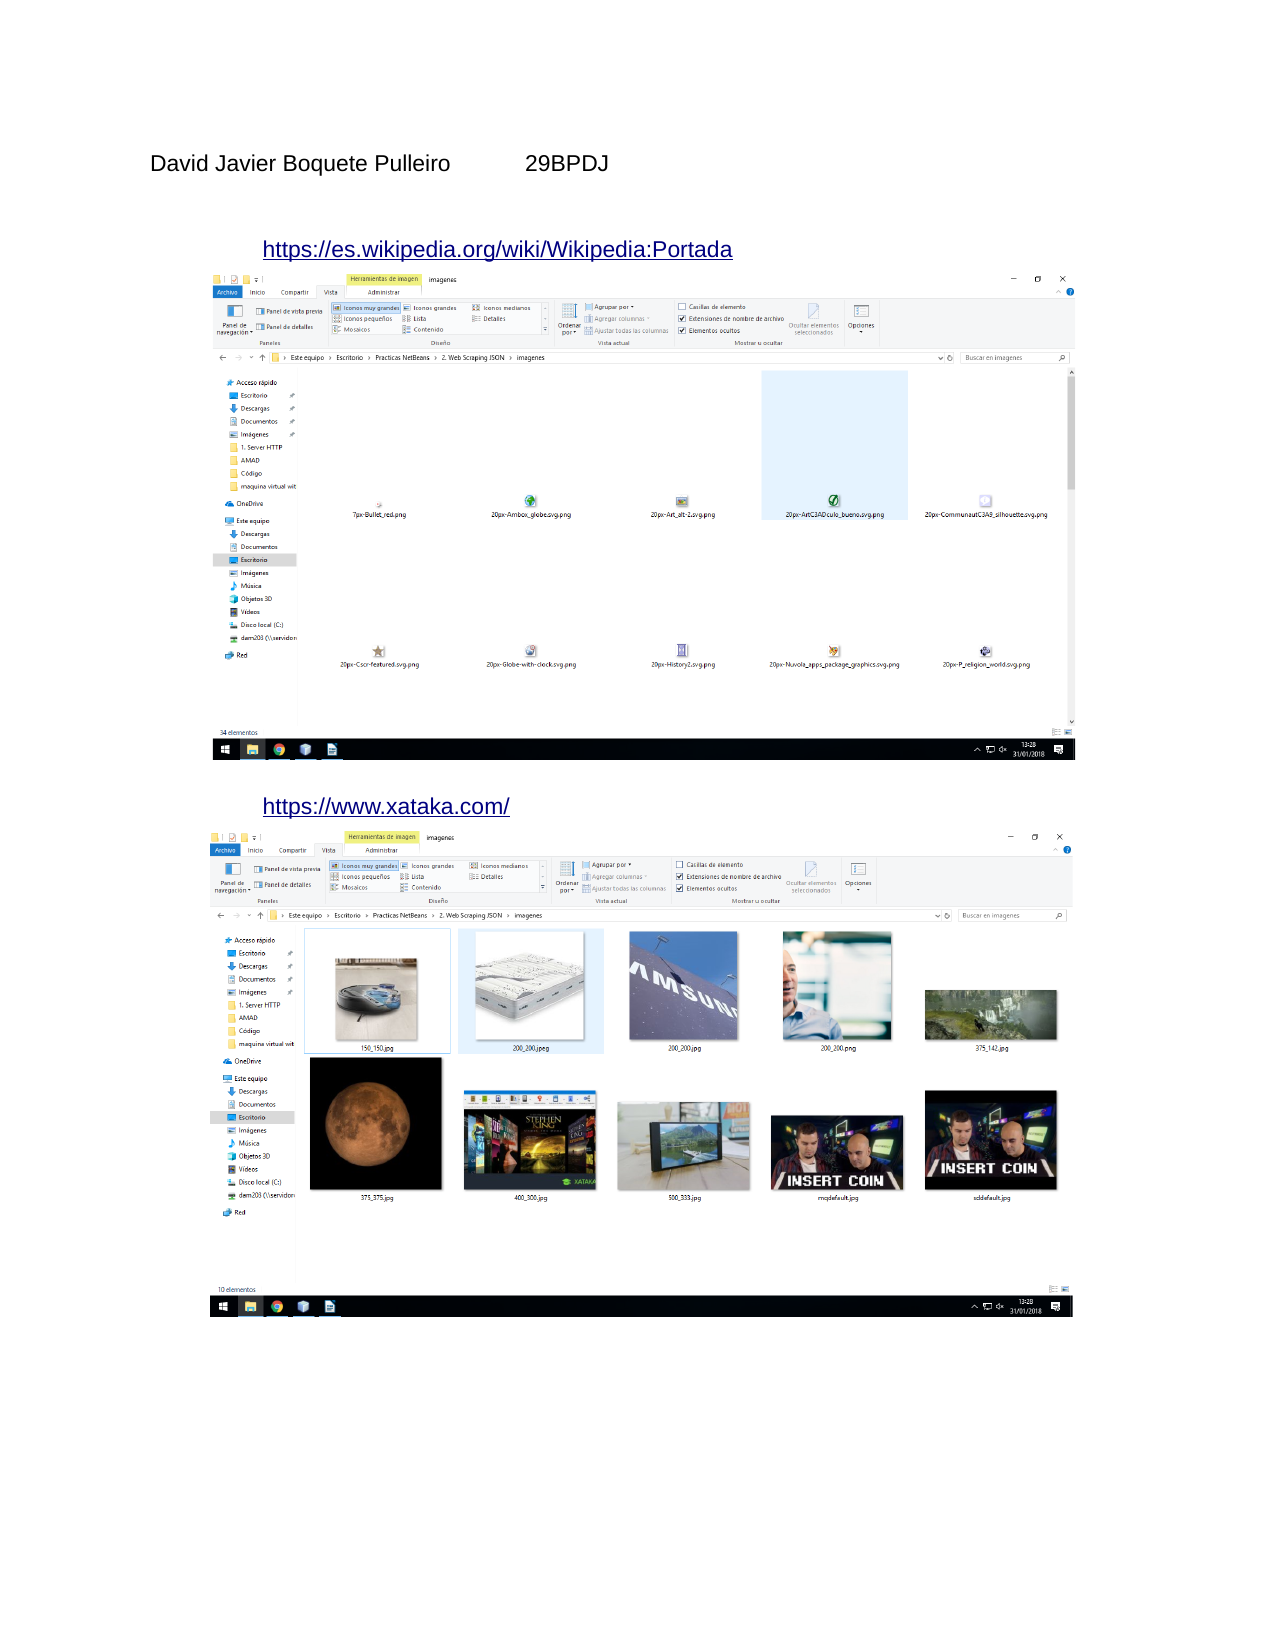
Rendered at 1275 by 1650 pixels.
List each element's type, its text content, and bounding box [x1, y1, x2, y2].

text https://www.xataka.com/ [262, 793, 1125, 819]
picture [212, 274, 1076, 760]
text https://es.wikipedia.org/wiki/Wikipedia:Portada [262, 236, 1125, 262]
picture [210, 831, 1073, 1317]
